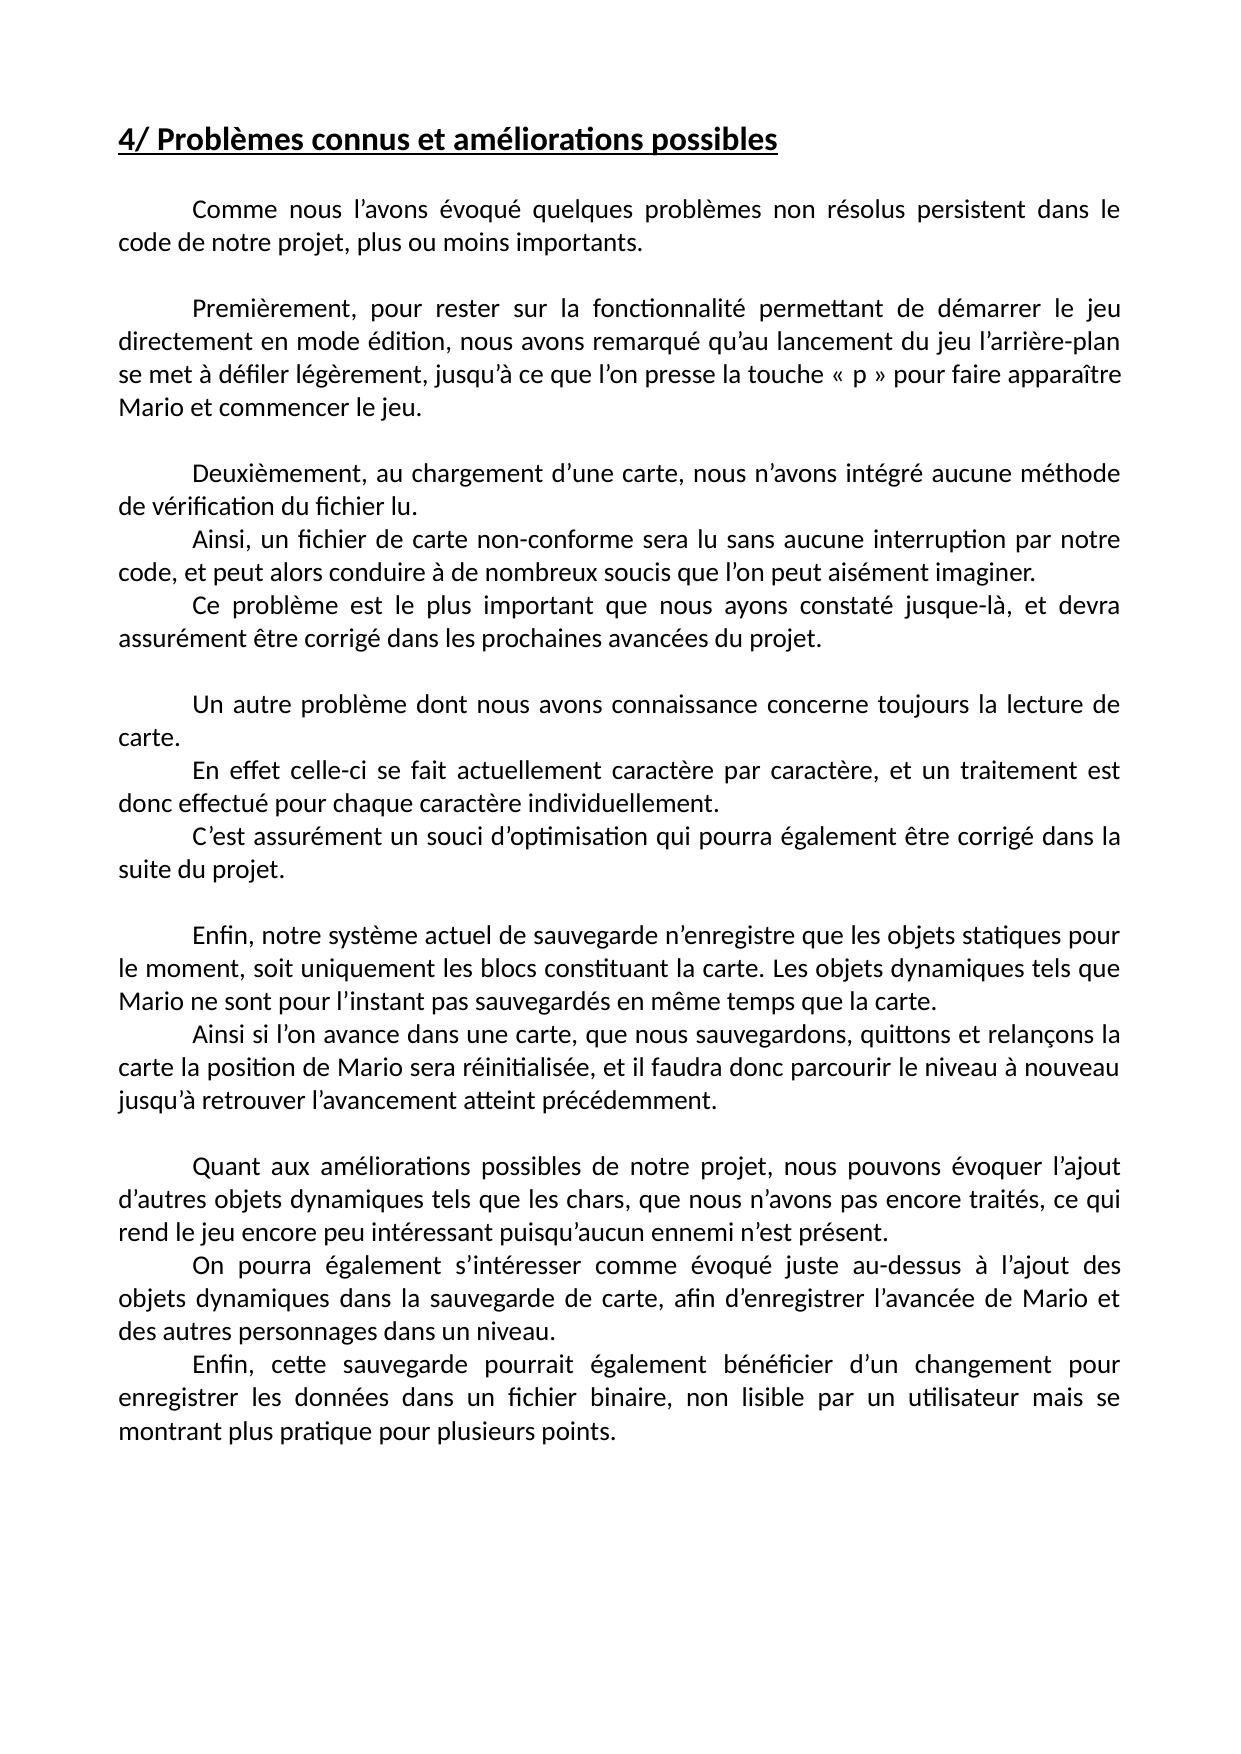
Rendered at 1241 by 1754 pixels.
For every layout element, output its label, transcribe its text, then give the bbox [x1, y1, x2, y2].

text C’est assurément un souci d’optimisation qui pourra également être corrigé dans la suite du projet. [118, 819, 1122, 885]
text En effet celle-ci se fait actuellement caractère par caractère, et un traitement est donc effectué pour chaque caractère individuellement. [118, 753, 1122, 819]
text Un autre problème dont nous avons connaissance concerne toujours la lecture de carte. [118, 687, 1122, 753]
text On pourra également s’intéresser comme évoqué juste au-dessus à l’ajout des objets dynamiques dans la sauvegarde de carte, afin d’enregistrer l’avancée de Mario et des autres personnages dans un niveau. [118, 1248, 1122, 1348]
text Quant aux améliorations possibles de notre projet, nous pouvons évoquer l’ajout d’autres objets dynamiques tels que les chars, que nous n’avons pas encore traités, ce qui rend le jeu encore peu intéressant puisqu’aucun ennemi n’est présent. [118, 1149, 1122, 1248]
text Ainsi si l’on avance dans une carte, que nous sauvegardons, quittons et relançons la carte la position de Mario sera réinitialisée, et il faudra donc parcourir le niveau à nouveau jusqu’à retrouver l’avancement atteint précédemment. [118, 1017, 1122, 1116]
text Ce problème est le plus important que nous ayons constaté jusque-là, et devra assurément être corrigé dans les prochaines avancées du projet. [118, 588, 1122, 654]
text Ainsi, un fichier de carte non-conforme sera lu sans aucune interruption par notre code, et peut alors conduire à de nombreux soucis que l’on peut aisément imaginer. [118, 522, 1122, 588]
text Comme nous l’avons évoqué quelques problèmes non résolus persistent dans le code de notre projet, plus ou moins importants. [118, 192, 1122, 258]
text Premièrement, pour rester sur la fonctionnalité permettant de démarrer le jeu directement en mode édition, nous avons remarqué qu’au lancement du jeu l’arrière-plan se met à défiler légèrement, jusqu’à ce que l’on presse la touche « p » pour faire apparaître Mario et commencer le jeu. [118, 291, 1122, 423]
text Deuxièmement, au chargement d’une carte, nous n’avons intégré aucune méthode de vérification du fichier lu. [118, 456, 1122, 522]
text Enfin, notre système actuel de sauvegarde n’enregistre que les objets statiques pour le moment, soit uniquement les blocs constituant la carte. Les objets dynamiques tels que Mario ne sont pour l’instant pas sauvegardés en même temps que la carte. [118, 918, 1122, 1017]
text Enfin, cette sauvegarde pourrait également bénéficier d’un changement pour enregistrer les données dans un fichier binaire, non lisible par un utilisateur mais se montrant plus pratique pour plusieurs points. [118, 1348, 1122, 1447]
text 4/ Problèmes connus et améliorations possibles [118, 118, 1122, 159]
